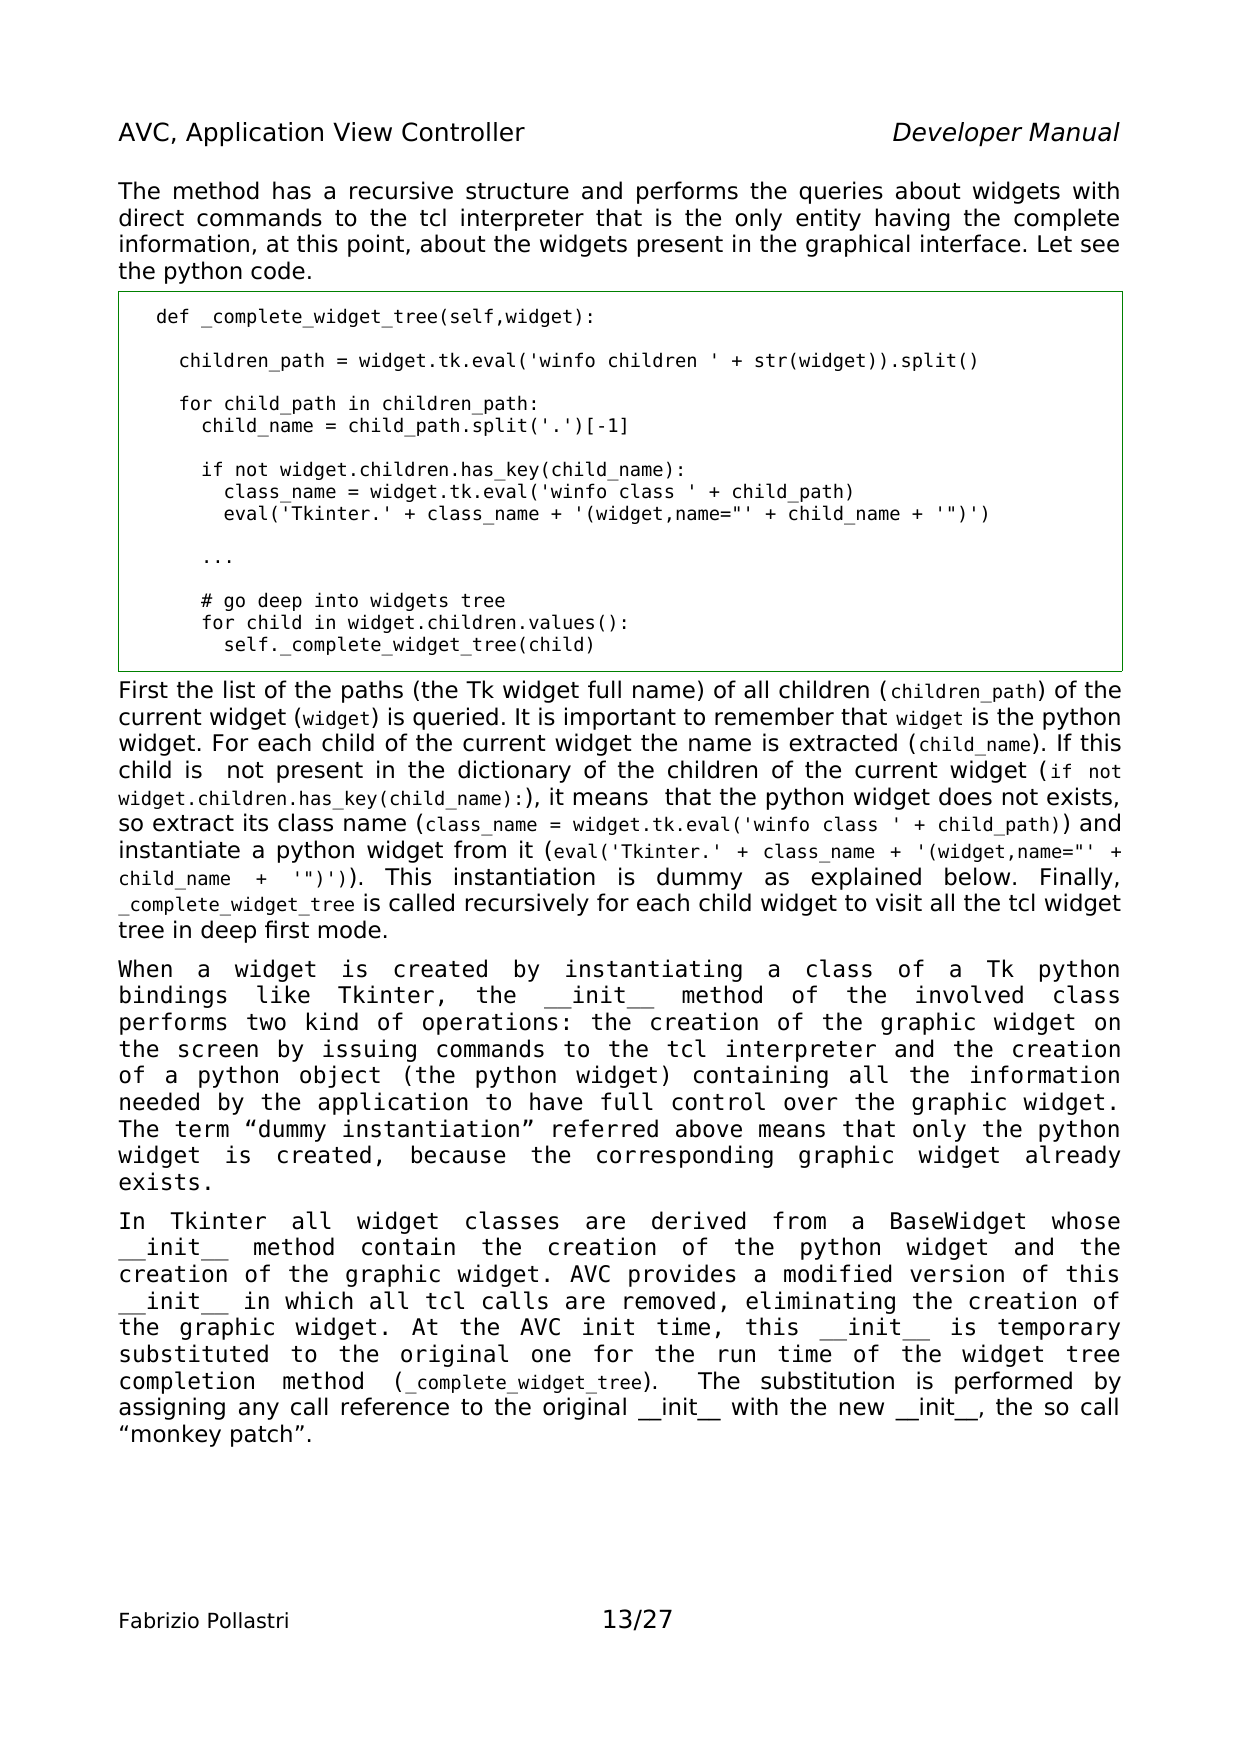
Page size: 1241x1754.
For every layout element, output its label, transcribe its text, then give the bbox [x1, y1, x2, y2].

text children_path = widget.tk.eval('winfo children ' + str(widget)).split() [119, 334, 1122, 372]
text for child_path in children_path: [119, 378, 1122, 400]
text When a widget is created by instantiating a class of a Tk python bindings like Tkinter, the __init__ method of the involved class performs two kind of operations: the creation of the graphic widget on the screen by issuing commands to the tcl interpreter and the creation of a python object (the python widget) containing all the information needed by the application to have full control over the graphic widget. The term “dummy instantiation” referred above means that only the python widget is created, because the corresponding graphic widget already exists. [118, 956, 1122, 1196]
text In Tkinter all widget classes are derived from a BaseWidget whose __init__ method contain the creation of the python widget and the creation of the graphic widget. AVC provides a modified version of this __init__ in which all tcl calls are removed, eliminating the creation of the graphic widget. At the AVC init time, this __init__ is temporary substituted to the original one for the run time of the widget tree completion method (_complete_widget_tree). The substitution is performed by assigning any call reference to the original __init__ with the new __init__, the so call “monkey patch”. [118, 1208, 1122, 1448]
text for child in widget.children.values(): [119, 597, 1122, 619]
text ... [119, 531, 1122, 568]
text child_name = child_path.split('.')[-1] [119, 400, 1122, 437]
text The method has a recursive structure and performs the queries about widgets with direct commands to the tcl interpreter that is the only entity having the complete information, at this point, about the widgets present in the graphical interface. Let see the python code. [118, 178, 1122, 285]
text def _complete_widget_tree(self,widget): [119, 292, 1122, 328]
text self._complete_widget_tree(child) [119, 619, 1122, 671]
text class_name = widget.tk.eval('winfo class ' + child_path) [119, 466, 1122, 488]
text First the list of the paths (the Tk widget full name) of all children (children_path) of the current widget (widget) is queried. It is important to remember that widget is the python widget. For each child of the current widget the name is extracted (child_name). If this child is not present in the dictionary of the children of the current widget (if not widget.children.has_key(child_name):), it means that the python widget does not exists, so extract its class name (class_name = widget.tk.eval('winfo class ' + child_path)) and instantiate a python widget from it (eval('Tkinter.' + class_name + '(widget,name="' + child_name + '")')). This instantiation is dummy as explained below. Finally, _complete_widget_tree is called recursively for each child widget to visit all the tcl widget tree in deep first mode. [118, 677, 1122, 944]
text eval('Tkinter.' + class_name + '(widget,name="' + child_name + '")') [119, 488, 1122, 525]
text # go deep into widgets tree [119, 575, 1122, 597]
text if not widget.children.has_key(child_name): [119, 444, 1122, 466]
